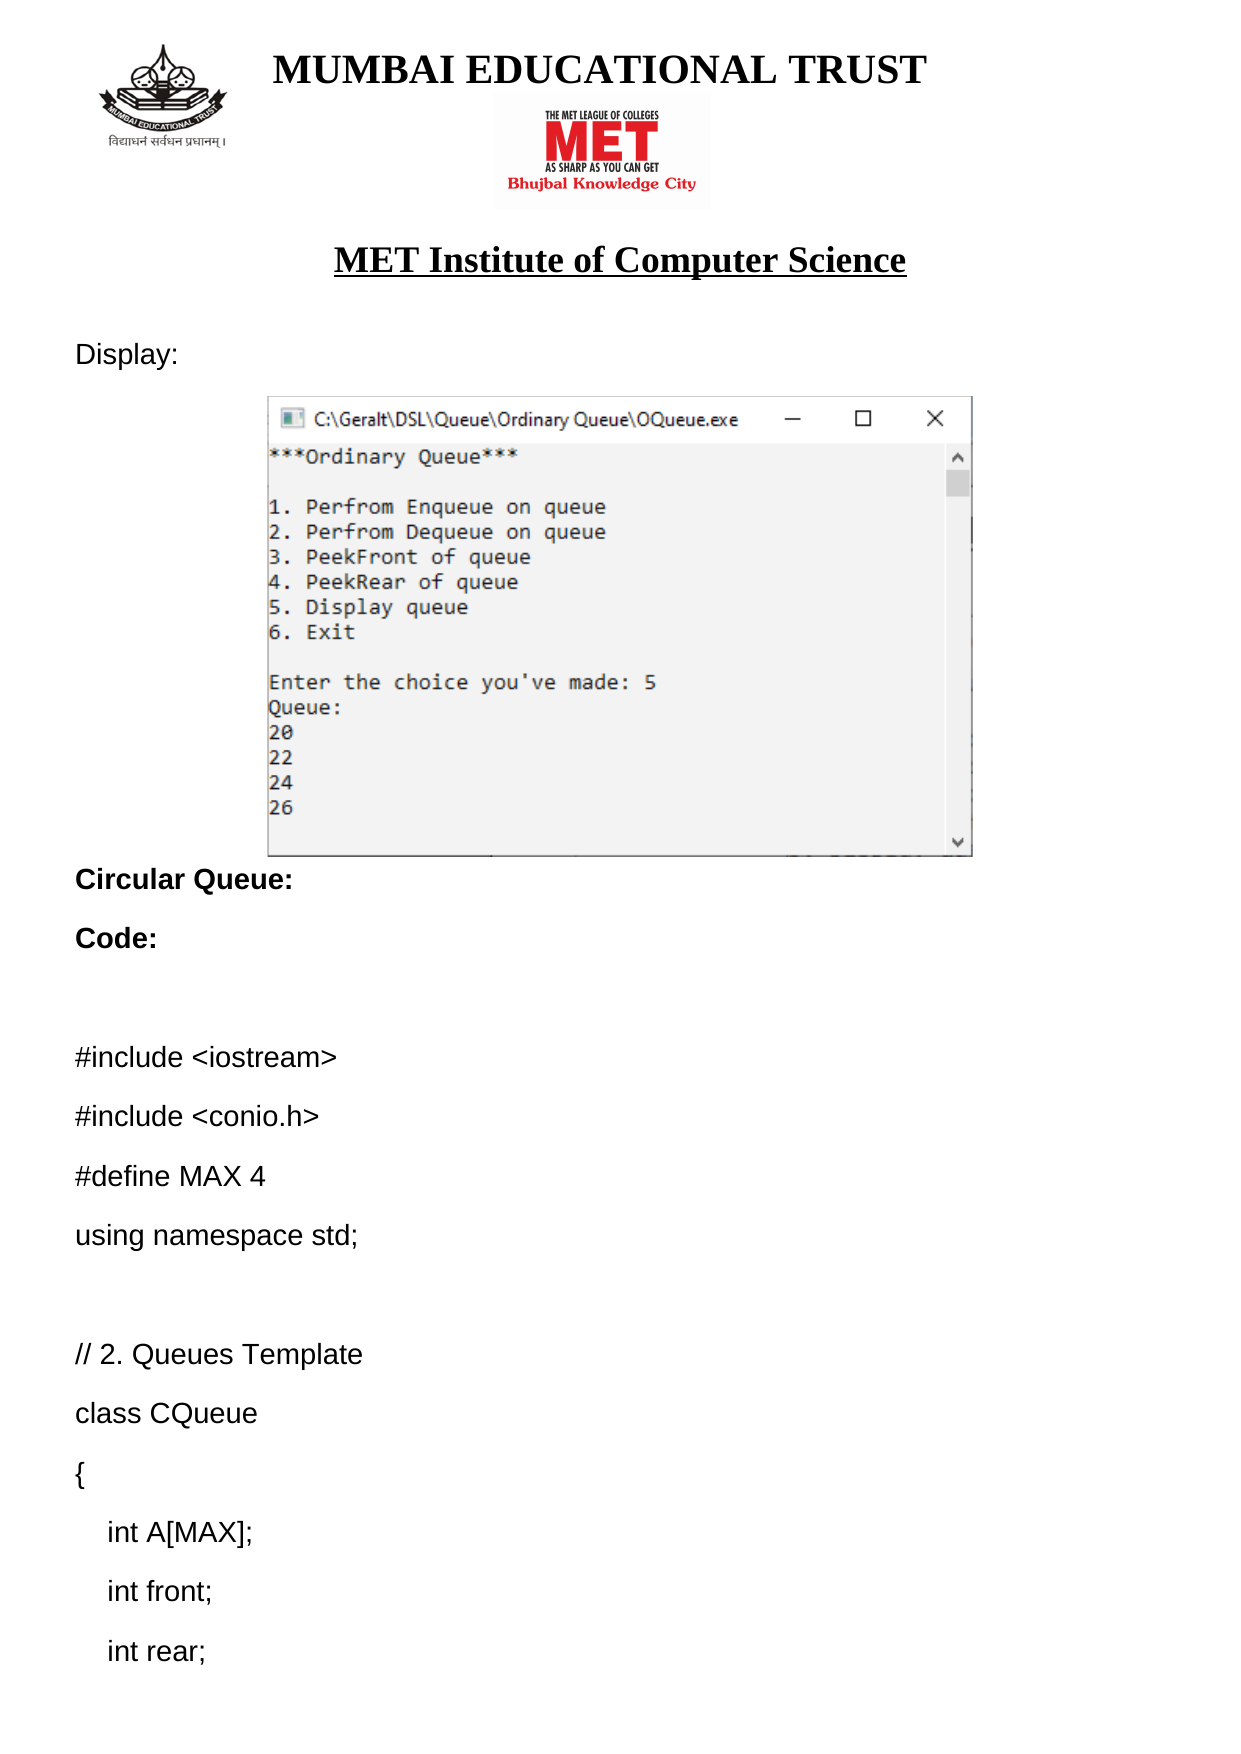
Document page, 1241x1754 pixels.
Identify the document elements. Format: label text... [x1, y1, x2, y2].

text { [75, 1456, 1165, 1489]
text int front; [75, 1574, 1165, 1608]
text int A[MAX]; [75, 1515, 1165, 1549]
text #define MAX 4 [75, 1159, 1165, 1192]
text Circular Queue: [75, 396, 1165, 896]
text #include <conio.h> [75, 1099, 1165, 1133]
text // 2. Queues Template [75, 1337, 1165, 1371]
text using namespace std; [75, 1218, 1165, 1252]
text class CQueue [75, 1396, 1165, 1430]
text #include <iostream> [75, 1040, 1165, 1074]
text Code: [75, 921, 1165, 955]
picture [98, 44, 228, 148]
picture [267, 396, 973, 857]
text int rear; [75, 1634, 1165, 1667]
picture [492, 92, 712, 210]
text Display: [75, 337, 1165, 370]
